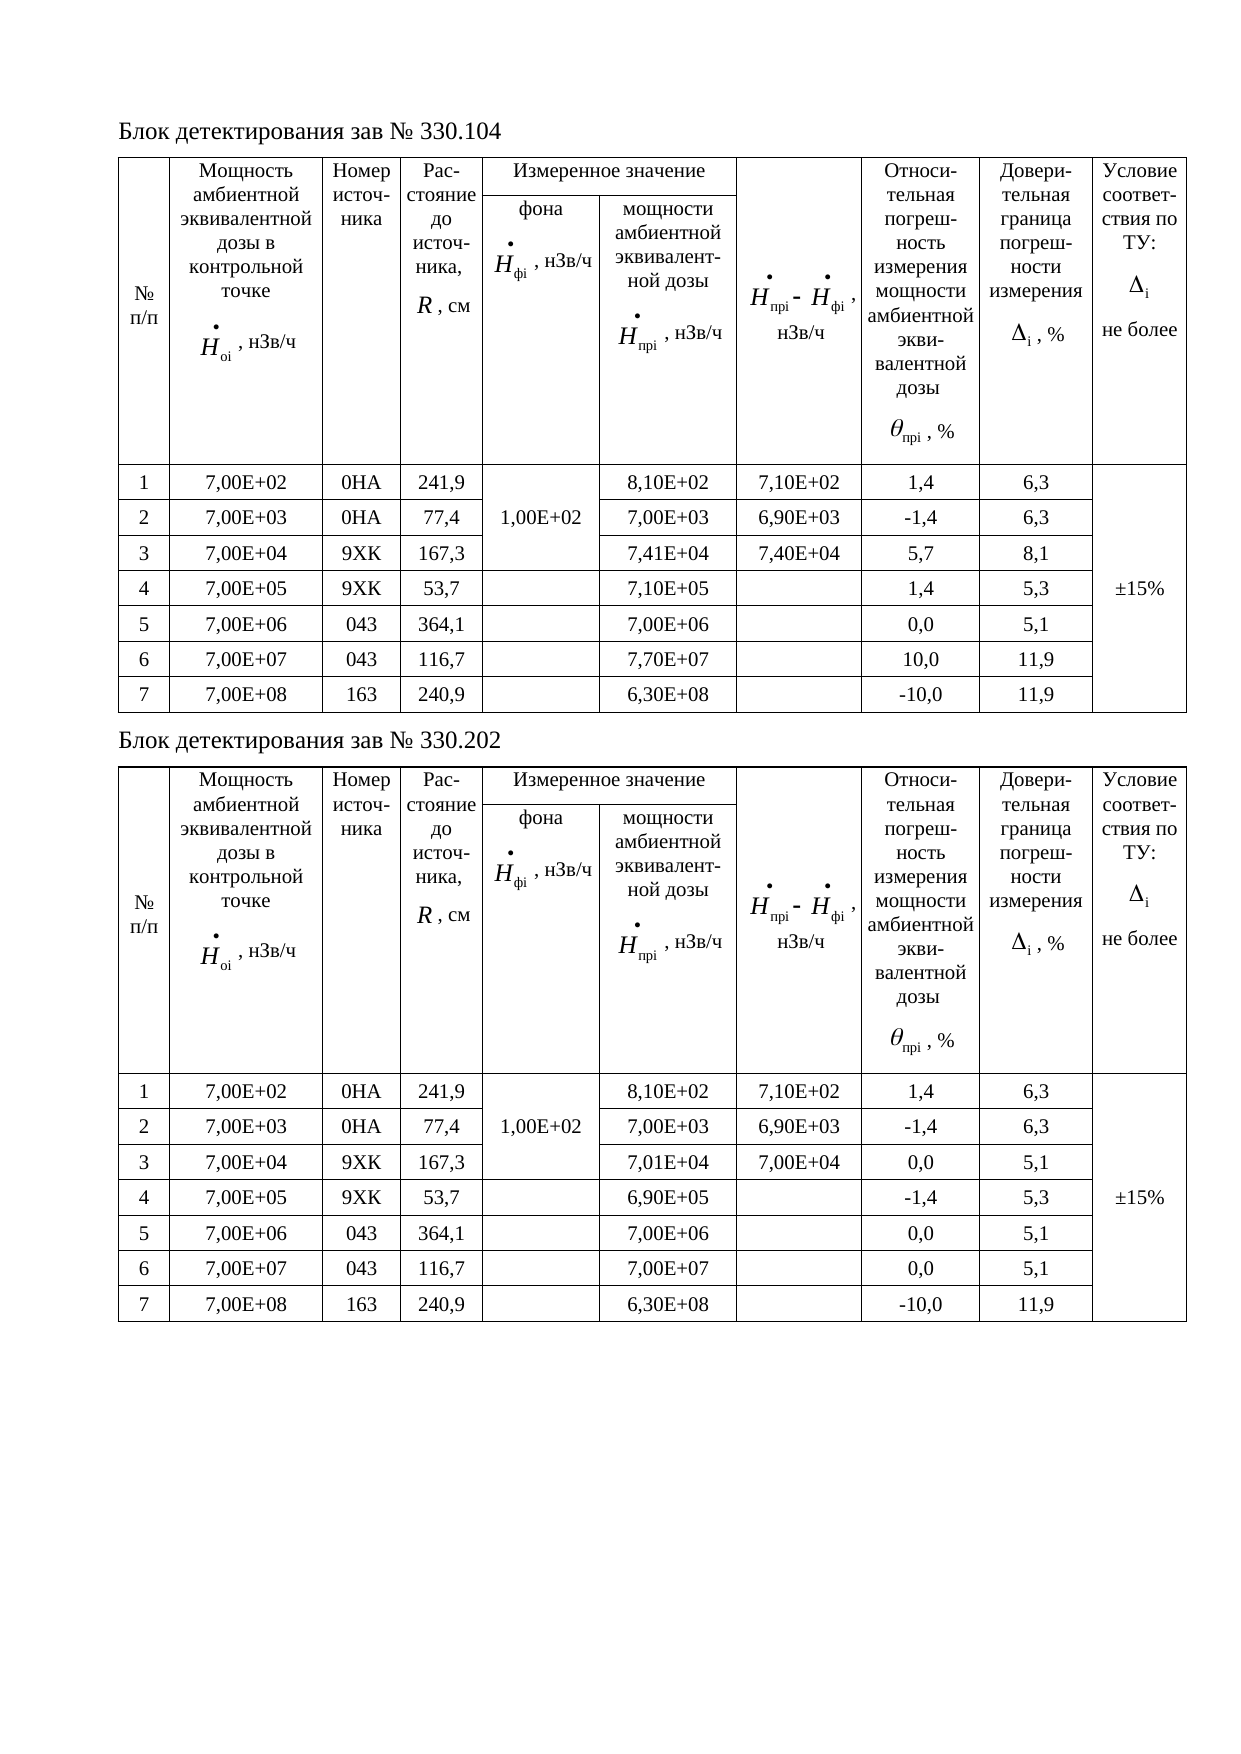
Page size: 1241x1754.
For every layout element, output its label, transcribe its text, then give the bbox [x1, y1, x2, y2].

table_cell 7,00E+04 [170, 536, 322, 570]
table_cell -10,0 [862, 677, 979, 712]
table_cell 7,00E+03 [600, 500, 736, 534]
table_header Мощность амбиентной эквивалентной дозы в контрольной точке , нЗв/ч [170, 158, 322, 464]
table_cell 5,3 [980, 1180, 1092, 1214]
table_cell 240,9 [401, 677, 482, 712]
table_cell 7,00E+06 [170, 606, 322, 641]
table_cell 4 [119, 1180, 169, 1214]
table_header Довери-тельная граница погреш-ности измерения , % [980, 158, 1092, 464]
table_cell [483, 1216, 599, 1250]
table_cell 7,00E+08 [170, 1286, 322, 1321]
table_cell 7,00E+06 [600, 606, 736, 641]
table_cell 7,00E+02 [170, 465, 322, 499]
table_cell 1,00E+02 [483, 465, 599, 570]
table_cell 043 [323, 1251, 400, 1285]
table_cell 7,41E+04 [600, 536, 736, 570]
table_cell 241,9 [401, 465, 482, 499]
table_cell 7,00E+08 [170, 677, 322, 712]
table_header Относи-тельная погреш-ность измерения мощности амбиентной экви-валентной дозы , % [862, 768, 979, 1073]
table_cell [483, 571, 599, 605]
table_cell 10,0 [862, 642, 979, 676]
table_cell 6,3 [980, 465, 1092, 499]
table_header № п/п [119, 158, 169, 464]
table_cell 6,3 [980, 500, 1092, 534]
table_cell 6,3 [980, 1074, 1092, 1108]
table_cell 1 [119, 1074, 169, 1108]
table_cell [737, 1286, 861, 1321]
table_cell 0НА [323, 1074, 400, 1108]
table_cell 7,10E+02 [737, 1074, 861, 1108]
table_header Номер источ-ника [323, 768, 400, 1073]
table_header , нЗв/ч [737, 158, 861, 464]
table_cell 6 [119, 642, 169, 676]
text Блок детектирования зав № 330.104 [118, 116, 1194, 144]
table_cell 7,00E+06 [600, 1216, 736, 1250]
table_cell 5 [119, 606, 169, 641]
table_cell 2 [119, 1109, 169, 1144]
table_cell 5,1 [980, 1216, 1092, 1250]
table_cell 8,10E+02 [600, 1074, 736, 1108]
table_cell 7,00E+06 [170, 1216, 322, 1250]
text Блок детектирования зав № 330.202 [118, 725, 1194, 754]
table_header Условие соответ-ствия по ТУ: не более [1093, 158, 1186, 464]
table_header № п/п [119, 768, 169, 1073]
table_cell 6 [119, 1251, 169, 1285]
table_cell 7,00E+05 [170, 571, 322, 605]
table_cell 7,00E+05 [170, 1180, 322, 1214]
table_cell 043 [323, 1216, 400, 1250]
table_header Измеренное значение [483, 158, 736, 195]
table_cell 77,4 [401, 1109, 482, 1144]
table_cell 7,00E+04 [170, 1145, 322, 1179]
table_cell [737, 677, 861, 712]
table_cell -1,4 [862, 1180, 979, 1214]
table_cell [483, 1251, 599, 1285]
table_cell [737, 1251, 861, 1285]
table_cell 7 [119, 677, 169, 712]
table_cell 5,1 [980, 1145, 1092, 1179]
table_cell 6,90E+05 [600, 1180, 736, 1214]
table_cell 7,00E+07 [170, 1251, 322, 1285]
table_cell 043 [323, 642, 400, 676]
table_cell 11,9 [980, 642, 1092, 676]
table_cell 9ХК [323, 1145, 400, 1179]
table_cell ±15% [1093, 1074, 1186, 1321]
table_cell 5,1 [980, 1251, 1092, 1285]
table_header Рас-стояние до источ-ника, , см [401, 158, 482, 464]
table_cell [483, 606, 599, 641]
table_header Условие соответ-ствия по ТУ: не более [1093, 768, 1186, 1073]
table_cell 4 [119, 571, 169, 605]
table_cell [737, 642, 861, 676]
table_cell 9ХК [323, 536, 400, 570]
table_cell 0НА [323, 1109, 400, 1144]
table_cell 11,9 [980, 1286, 1092, 1321]
table_cell [737, 571, 861, 605]
table_cell фона , нЗв/ч [483, 196, 599, 464]
table_header Довери-тельная граница погреш-ности измерения , % [980, 768, 1092, 1073]
table_cell мощности амбиентной эквивалент-ной дозы , нЗв/ч [600, 196, 736, 464]
table_cell 6,30E+08 [600, 677, 736, 712]
table_cell [483, 677, 599, 712]
table_cell [737, 1216, 861, 1250]
table_cell 5,7 [862, 536, 979, 570]
table_cell мощности амбиентной эквивалент-ной дозы , нЗв/ч [600, 805, 736, 1073]
table_cell фона , нЗв/ч [483, 805, 599, 1073]
table_cell 7,10E+02 [737, 465, 861, 499]
table_cell [737, 1180, 861, 1214]
table_cell 8,1 [980, 536, 1092, 570]
table_cell 163 [323, 1286, 400, 1321]
table_cell 5 [119, 1216, 169, 1250]
table_cell 8,10E+02 [600, 465, 736, 499]
table_cell 6,90E+03 [737, 1109, 861, 1144]
table_cell 1 [119, 465, 169, 499]
table_header Мощность амбиентной эквивалентной дозы в контрольной точке , нЗв/ч [170, 768, 322, 1073]
table_cell 5,1 [980, 606, 1092, 641]
table_cell 163 [323, 677, 400, 712]
table_cell 1,00E+02 [483, 1074, 599, 1179]
table_cell 3 [119, 536, 169, 570]
table_cell 7,00E+07 [600, 1251, 736, 1285]
table_cell 5,3 [980, 571, 1092, 605]
table_cell 6,30E+08 [600, 1286, 736, 1321]
table_header Относи-тельная погреш-ность измерения мощности амбиентной экви-валентной дозы , % [862, 158, 979, 464]
table_cell 2 [119, 500, 169, 534]
table_cell [483, 1286, 599, 1321]
table_cell 7,00E+07 [170, 642, 322, 676]
table_cell 167,3 [401, 1145, 482, 1179]
table_cell 7 [119, 1286, 169, 1321]
table_cell [483, 1180, 599, 1214]
table_cell [737, 606, 861, 641]
table_cell 6,3 [980, 1109, 1092, 1144]
table_cell 9ХК [323, 1180, 400, 1214]
table_cell 7,01E+04 [600, 1145, 736, 1179]
table_cell 7,70E+07 [600, 642, 736, 676]
table_cell 0,0 [862, 1216, 979, 1250]
table_cell 043 [323, 606, 400, 641]
table_cell 167,3 [401, 536, 482, 570]
table_cell 7,10E+05 [600, 571, 736, 605]
table_cell 11,9 [980, 677, 1092, 712]
table_cell 1,4 [862, 1074, 979, 1108]
table_cell 0,0 [862, 1251, 979, 1285]
table_cell 241,9 [401, 1074, 482, 1108]
table_cell 7,00E+03 [170, 500, 322, 534]
table_cell 0,0 [862, 606, 979, 641]
table_cell 7,00E+03 [600, 1109, 736, 1144]
table_cell 116,7 [401, 642, 482, 676]
table_cell 116,7 [401, 1251, 482, 1285]
table_cell 0НА [323, 465, 400, 499]
table_header Измеренное значение [483, 768, 736, 804]
table_cell 3 [119, 1145, 169, 1179]
table_cell -10,0 [862, 1286, 979, 1321]
table_cell 6,90E+03 [737, 500, 861, 534]
table_cell [483, 642, 599, 676]
table_cell 0НА [323, 500, 400, 534]
table_cell ±15% [1093, 465, 1186, 712]
table_cell 364,1 [401, 1216, 482, 1250]
table_cell 7,00E+04 [737, 1145, 861, 1179]
table_cell -1,4 [862, 500, 979, 534]
table_cell 240,9 [401, 1286, 482, 1321]
table_cell 53,7 [401, 1180, 482, 1214]
table_cell 1,4 [862, 465, 979, 499]
table_cell 1,4 [862, 571, 979, 605]
table_cell 9ХК [323, 571, 400, 605]
table_cell 364,1 [401, 606, 482, 641]
table_cell 0,0 [862, 1145, 979, 1179]
table_cell 77,4 [401, 500, 482, 534]
table_cell -1,4 [862, 1109, 979, 1144]
table_cell 7,00E+03 [170, 1109, 322, 1144]
table_cell 53,7 [401, 571, 482, 605]
table_header Номер источ-ника [323, 158, 400, 464]
table_header , нЗв/ч [737, 768, 861, 1073]
table_cell 7,40E+04 [737, 536, 861, 570]
table_cell 7,00E+02 [170, 1074, 322, 1108]
table_header Рас-стояние до источ-ника, , см [401, 768, 482, 1073]
